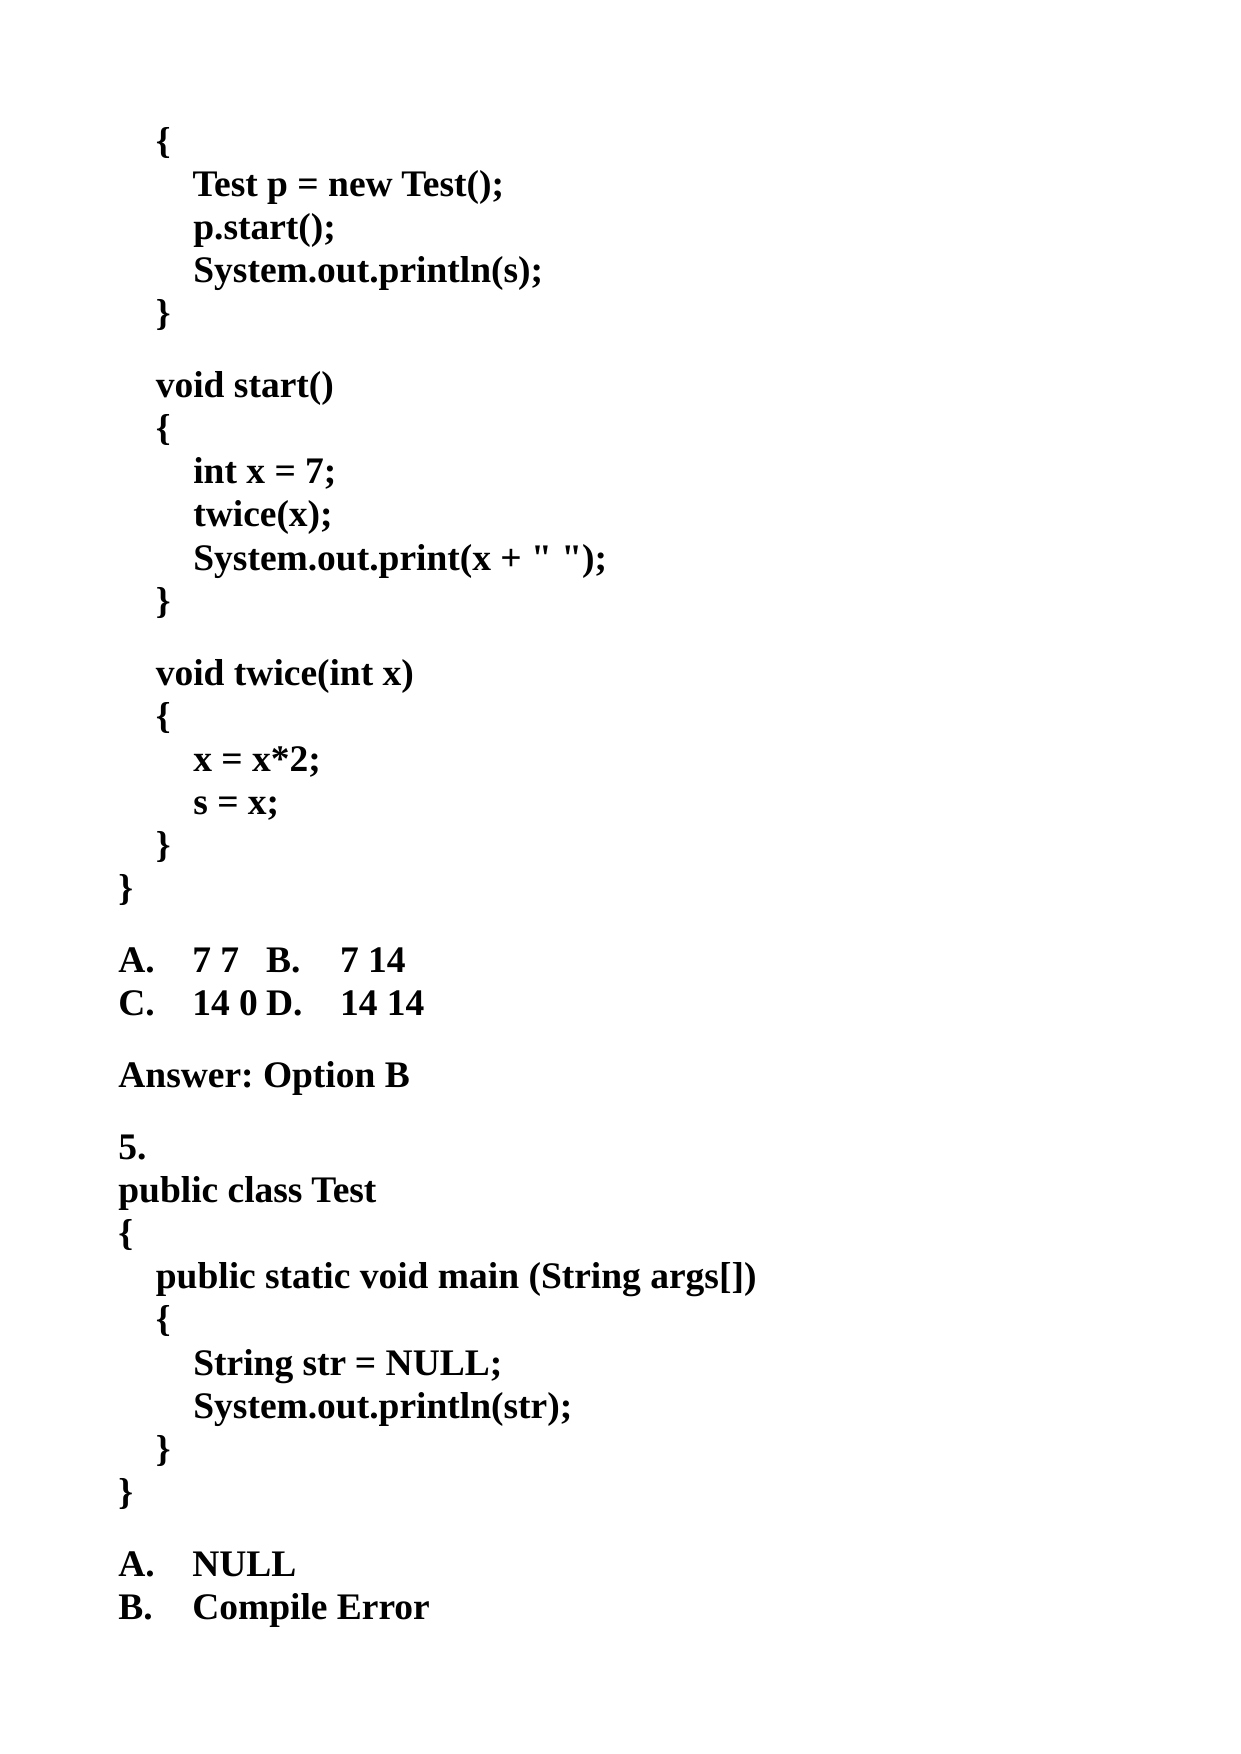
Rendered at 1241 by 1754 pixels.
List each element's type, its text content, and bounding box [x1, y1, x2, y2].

text public static void main (String args[]) [118, 1254, 1122, 1297]
text int x = 7; [118, 449, 1122, 492]
text { [118, 693, 1122, 736]
text x = x*2; [118, 736, 1122, 779]
text p.start(); [118, 204, 1122, 247]
text { [118, 406, 1122, 449]
text } [118, 1469, 1122, 1512]
text { [118, 1297, 1122, 1340]
text C. 14 0 D. 14 14 [118, 981, 1122, 1024]
text A. 7 7 B. 7 14 [118, 937, 1122, 981]
text System.out.println(s); [118, 247, 1122, 291]
text 5. [118, 1124, 1122, 1167]
text B. Compile Error [118, 1584, 1122, 1627]
text } [118, 578, 1122, 621]
text public class Test [118, 1167, 1122, 1211]
text } [118, 822, 1122, 866]
text s = x; [118, 779, 1122, 822]
text } [118, 866, 1122, 909]
text } [118, 1426, 1122, 1469]
text System.out.print(x + " "); [118, 535, 1122, 578]
text } [118, 291, 1122, 334]
text void twice(int x) [118, 650, 1122, 693]
text { [118, 1211, 1122, 1254]
text System.out.println(str); [118, 1383, 1122, 1426]
text Test p = new Test(); [118, 161, 1122, 204]
text A. NULL [118, 1541, 1122, 1584]
text String str = NULL; [118, 1340, 1122, 1383]
text twice(x); [118, 492, 1122, 535]
text { [118, 118, 1122, 161]
text Answer: Option B [118, 1052, 1122, 1096]
text void start() [118, 362, 1122, 406]
